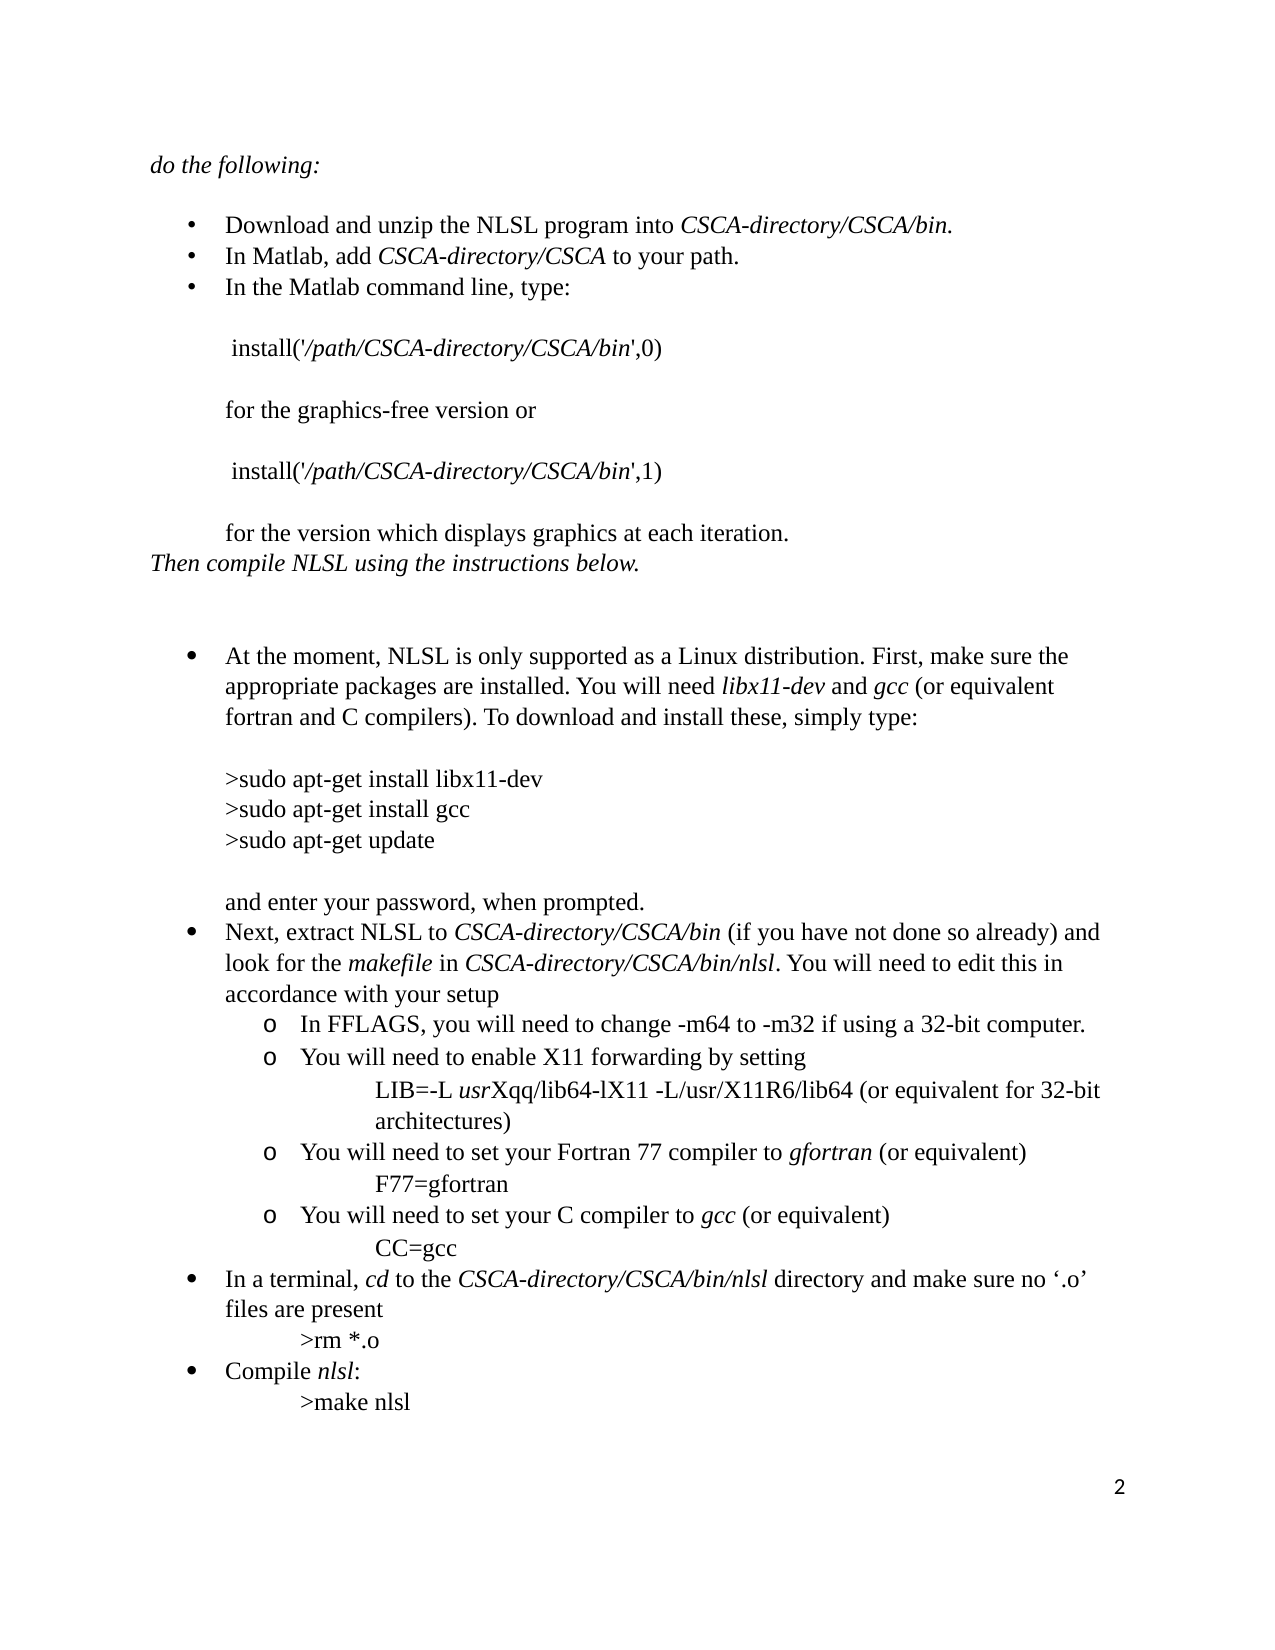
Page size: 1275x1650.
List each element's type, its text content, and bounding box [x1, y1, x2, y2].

list >sudo apt-get install libx11-dev [225, 764, 1125, 792]
list >sudo apt-get install gcc [225, 794, 1125, 823]
list You will need to set your Fortran 77 compiler to gfortran (or equivalent) F77=gfortran [262, 1137, 1125, 1198]
list and enter your password, when prompted. [225, 887, 1125, 915]
list In a terminal, cd to the CSCA-directory/CSCA/bin/nlsl directory and make sure no ‘.o’ files are present [187, 1264, 1125, 1323]
list do the following: [150, 150, 1125, 209]
list In FFLAGS, you will need to change -m64 to -m32 if using a 32-bit computer. [262, 1009, 1125, 1040]
list You will need to enable X11 forwarding by setting LIB=-L usrXqq/lib64-lX11 -L/usr/X11R6/lib64 (or equivalent for 32-bit architectures) [262, 1042, 1125, 1135]
list Download and unzip the NLSL program into CSCA-directory/CSCA/bin. [187, 211, 1125, 239]
list >make nlsl [262, 1387, 1125, 1415]
list Next, extract NLSL to CSCA-directory/CSCA/bin (if you have not done so already) and look for the makefile in CSCA-directory/CSCA/bin/nlsl. You will need to edit this in accordance with your setup [187, 917, 1125, 1007]
list Compile nlsl: [187, 1356, 1125, 1385]
list At the moment, NLSL is only supported as a Linux distribution. First, make sure the appropriate packages are installed. You will need libx11-dev and gcc (or equivalent fortran and C compilers). To download and install these, simply type: [187, 641, 1125, 731]
list In the Matlab command line, type: install('/path/CSCA-directory/CSCA/bin',0) for the graphics-free version or install('/path/CSCA-directory/CSCA/bin',1) for the version which displays graphics at each iteration. [187, 272, 1125, 547]
list >sudo apt-get update [225, 825, 1125, 854]
list >rm *.o [262, 1325, 1125, 1354]
list You will need to set your C compiler to gcc (or equivalent) CC=gcc [262, 1200, 1125, 1262]
list In Matlab, add CSCA-directory/CSCA to your path. [187, 241, 1125, 270]
list Then compile NLSL using the instructions below. [150, 548, 1125, 608]
